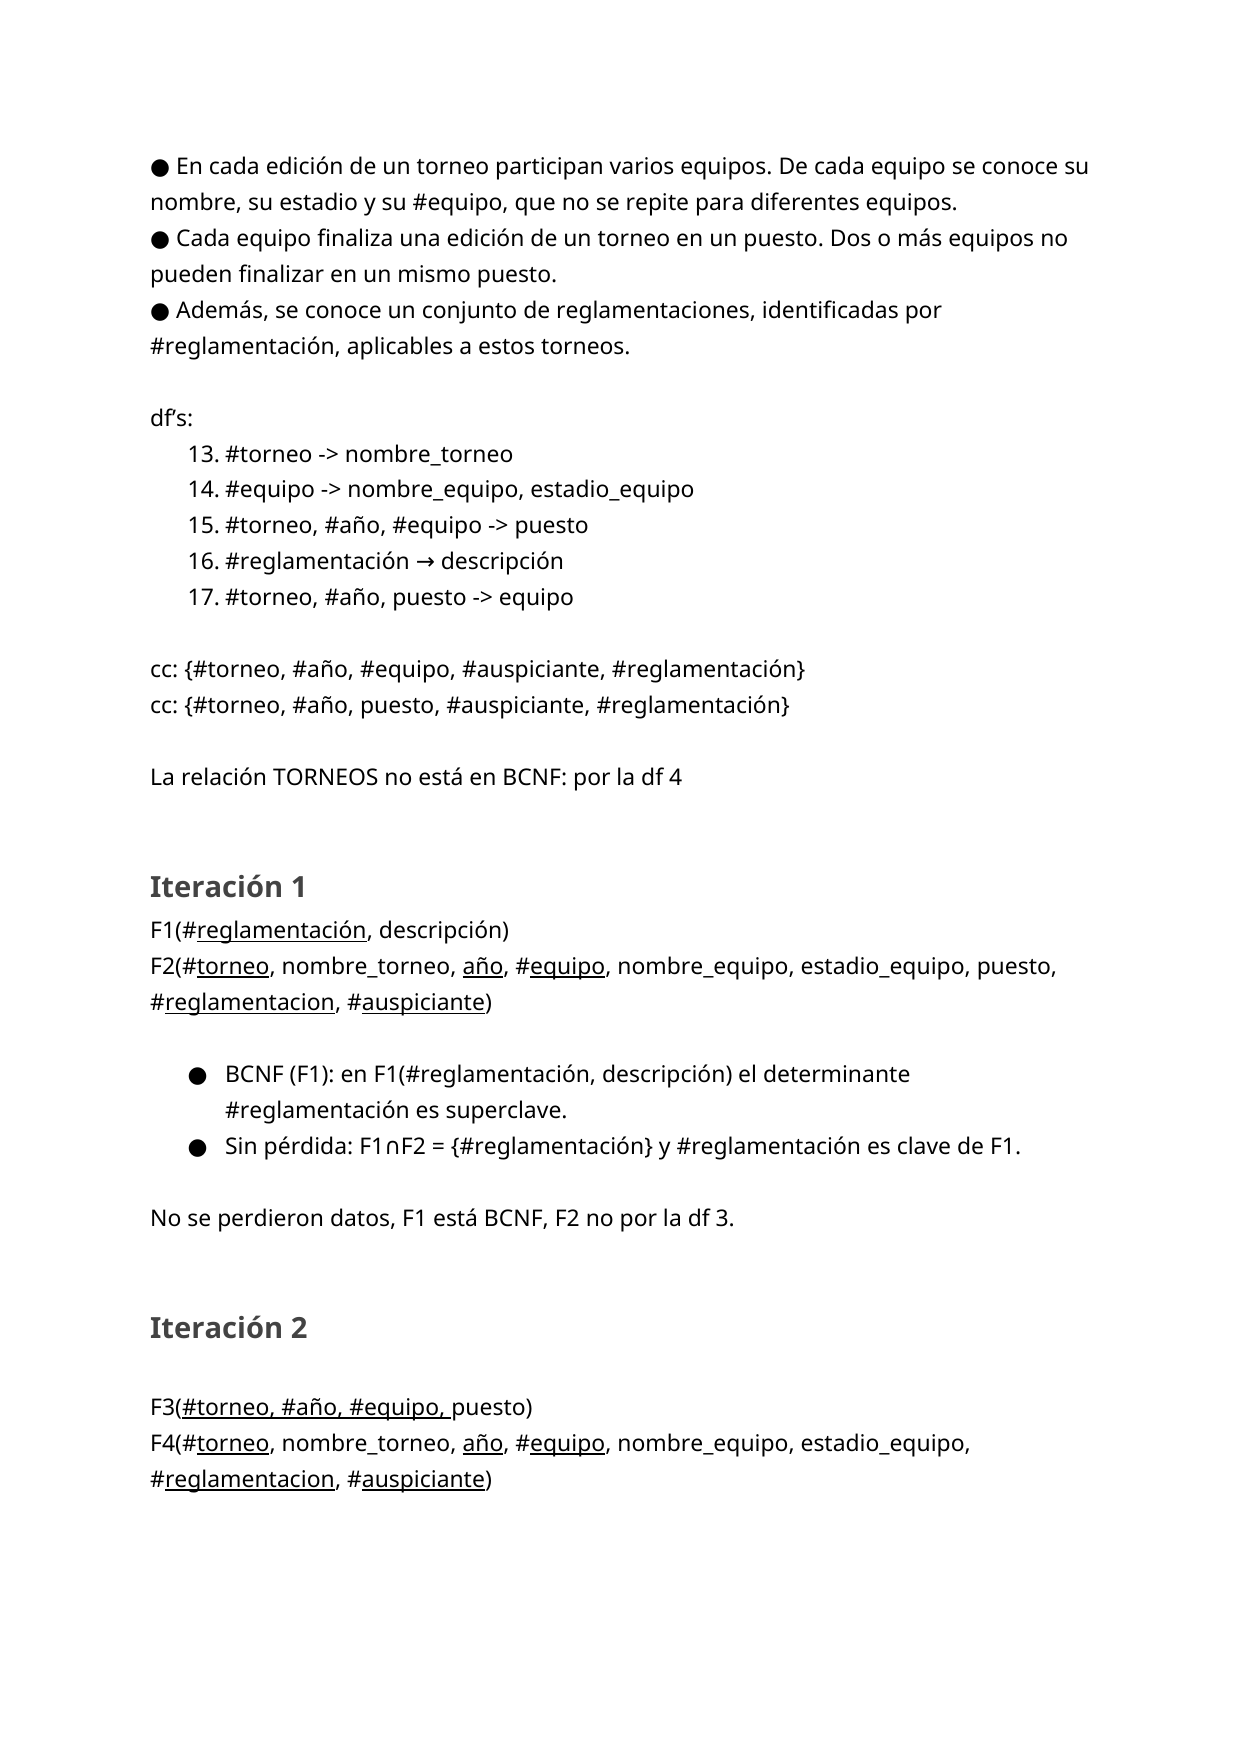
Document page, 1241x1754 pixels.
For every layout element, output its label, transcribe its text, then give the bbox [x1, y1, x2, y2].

subtitle Iteración 1 [150, 866, 1090, 906]
text ● Además, se conoce un conjunto de reglamentaciones, identificadas por [150, 294, 1090, 325]
list #torneo, #año, puesto -> equipo [187, 581, 1090, 612]
text La relación TORNEOS no está en BCNF: por la df 4 [150, 761, 1090, 792]
list BCNF (F1): en F1(#reglamentación, descripción) el determinante #reglamentación es superclave. [187, 1058, 1090, 1125]
text ● En cada edición de un torneo participan varios equipos. De cada equipo se conoce su nombre, su estadio y su #equipo, que no se repite para diferentes equipos. [150, 150, 1090, 217]
list #reglamentación → descripción [187, 545, 1090, 577]
text ● Cada equipo finaliza una edición de un torneo en un puesto. Dos o más equipos no pueden finalizar en un mismo puesto. [150, 222, 1090, 289]
subtitle Iteración 2 [150, 1307, 1090, 1347]
text F4(#torneo, nombre_torneo, año, #equipo, nombre_equipo, estadio_equipo, #reglamentacion, #auspiciante) [150, 1427, 1090, 1494]
text cc: {#torneo, #año, puesto, #auspiciante, #reglamentación} [150, 689, 1090, 720]
text F1(#reglamentación, descripción) [150, 914, 1090, 945]
list #torneo -> nombre_torneo [187, 437, 1090, 469]
text F3(#torneo, #año, #equipo, puesto) [150, 1391, 1090, 1422]
text cc: {#torneo, #año, #equipo, #auspiciante, #reglamentación} [150, 653, 1090, 684]
text df’s: [150, 402, 1090, 433]
text #reglamentación, aplicables a estos torneos. [150, 330, 1090, 361]
text F2(#torneo, nombre_torneo, año, #equipo, nombre_equipo, estadio_equipo, puesto, #reglamentacion, #auspiciante) [150, 950, 1090, 1017]
list #equipo -> nombre_equipo, estadio_equipo [187, 473, 1090, 505]
text No se perdieron datos, F1 está BCNF, F2 no por la df 3. [150, 1202, 1090, 1233]
list Sin pérdida: F1∩F2 = {#reglamentación} y #reglamentación es clave de F1. [187, 1130, 1090, 1161]
list #torneo, #año, #equipo -> puesto [187, 509, 1090, 541]
